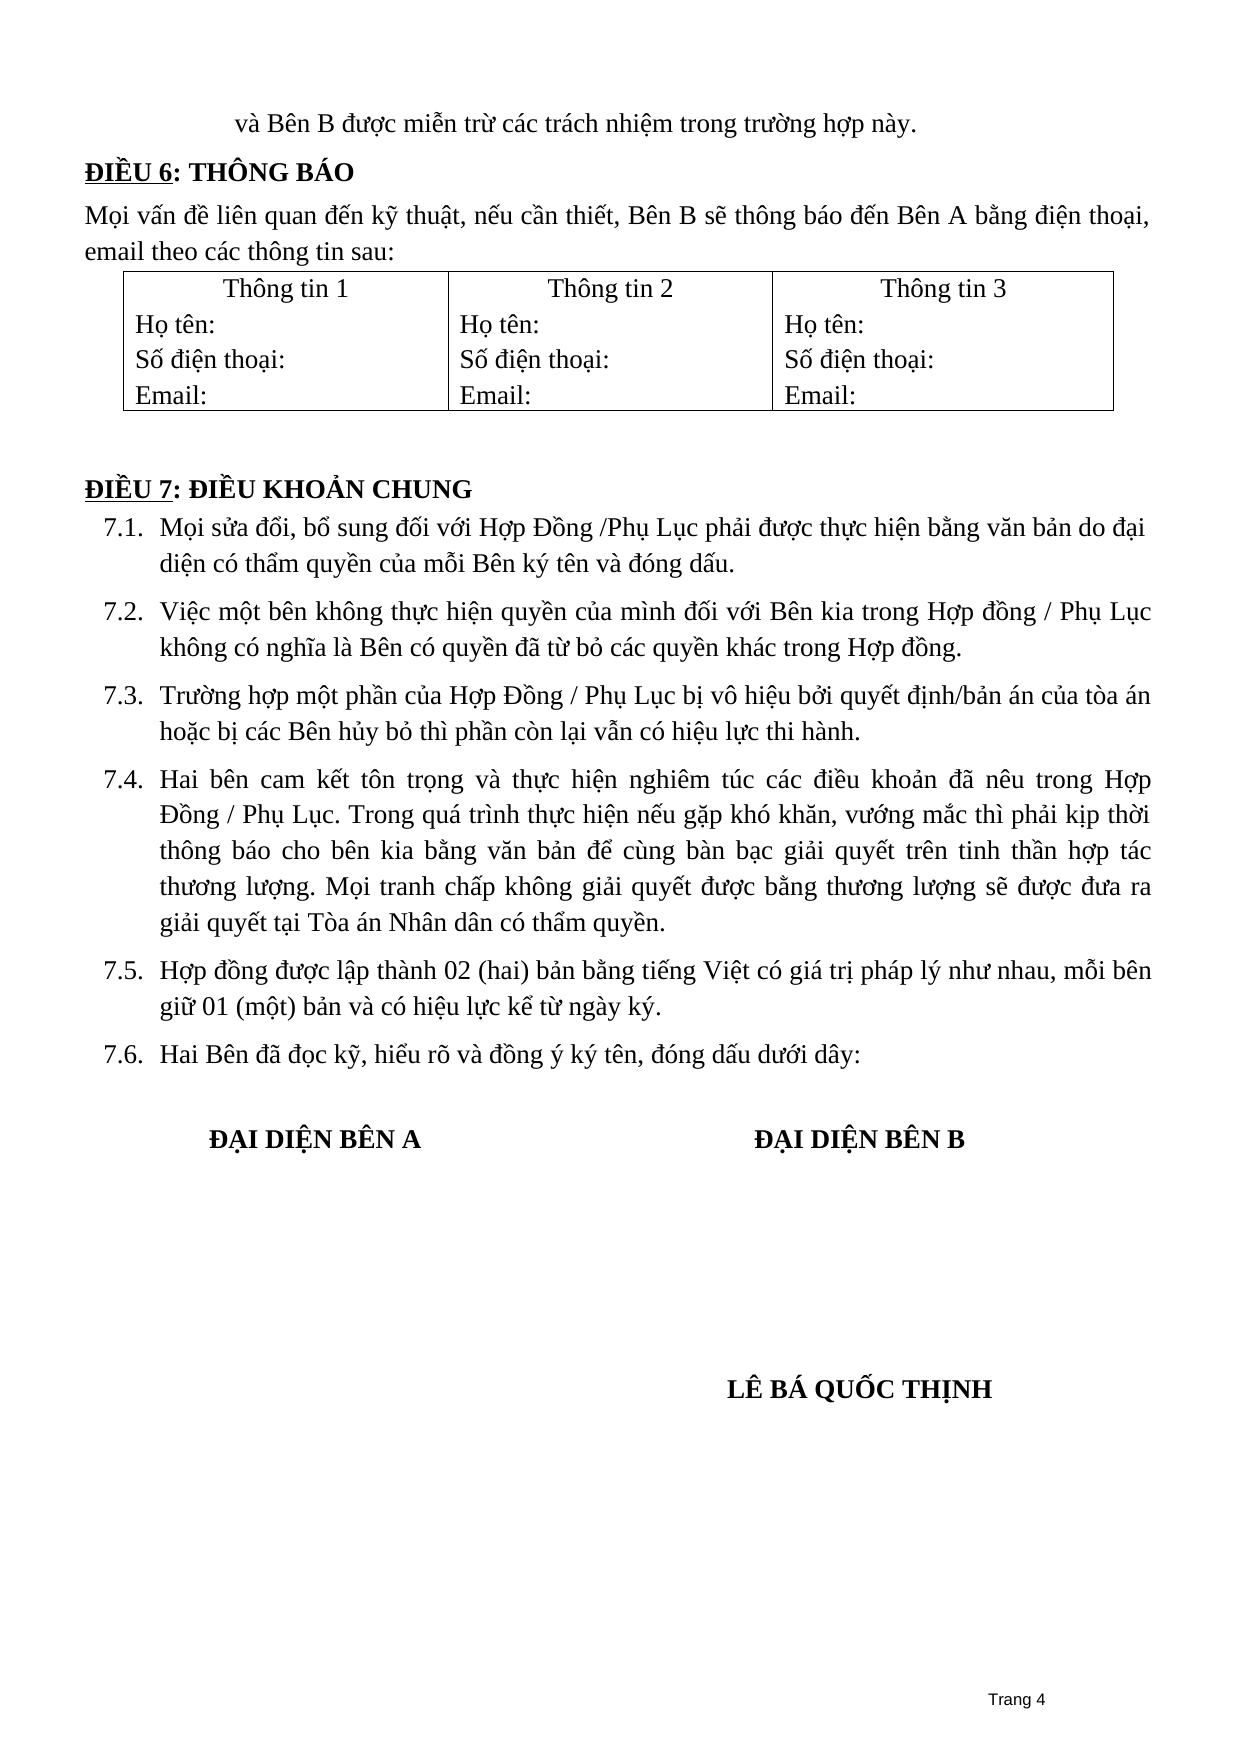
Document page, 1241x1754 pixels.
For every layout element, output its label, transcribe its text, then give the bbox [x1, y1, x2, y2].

text ĐIỀU 7: ĐIỀU KHOẢN CHUNG [84, 474, 1153, 505]
list và Bên B được miễn trừ các trách nhiệm trong trường hợp này. [159, 108, 1153, 139]
list Hai Bên đã đọc kỹ, hiểu rõ và đồng ý ký tên, đóng dấu dưới dây: [103, 1038, 1153, 1069]
table_header ĐẠI DIỆN BÊN A [73, 1124, 557, 1404]
table_header Thông tin 3 Họ tên: Số điện thoại: Email: [773, 272, 1113, 410]
text ĐIỀU 6: THÔNG BÁO [84, 156, 1153, 187]
text Mọi vấn đề liên quan đến kỹ thuật, nếu cần thiết, Bên B sẽ thông báo đến Bên A bằng điện thoại, email theo các thông tin sau: [84, 199, 1153, 266]
list Hợp đồng được lập thành 02 (hai) bản bằng tiếng Việt có giá trị pháp lý như nhau, mỗi bên giữ 01 (một) bản và có hiệu lực kể từ ngày ký. [103, 954, 1153, 1021]
list Hai bên cam kết tôn trọng và thực hiện nghiêm túc các điều khoản đã nêu trong Hợp Đồng / Phụ Lục. Trong quá trình thực hiện nếu gặp khó khăn, vướng mắc thì phải kịp thời thông báo cho bên kia bằng văn bản để cùng bàn bạc giải quyết trên tinh thần hợp tác thương lượng. Mọi tranh chấp không giải quyết được bằng thương lượng sẽ được đưa ra giải quyết tại Tòa án Nhân dân có thẩm quyền. [103, 763, 1153, 937]
list Trường hợp một phần của Hợp Đồng / Phụ Lục bị vô hiệu bởi quyết định/bản án của tòa án hoặc bị các Bên hủy bỏ thì phần còn lại vẫn có hiệu lực thi hành. [103, 679, 1153, 746]
table_header ĐẠI DIỆN BÊN B LÊ BÁ QUỐC THỊNH [557, 1124, 1162, 1404]
list Việc một bên không thực hiện quyền của mình đối với Bên kia trong Hợp đồng / Phụ Lục không có nghĩa là Bên có quyền đã từ bỏ các quyền khác trong Hợp đồng. [103, 595, 1153, 662]
list Mọi sửa đổi, bổ sung đối với Hợp Đồng /Phụ Lục phải được thực hiện bằng văn bản do đại diện có thẩm quyền của mỗi Bên ký tên và đóng dấu. [103, 511, 1153, 578]
table_header Thông tin 2 Họ tên: Số điện thoại: Email: [449, 272, 772, 410]
table_header Thông tin 1 Họ tên: Số điện thoại: Email: [124, 272, 448, 410]
